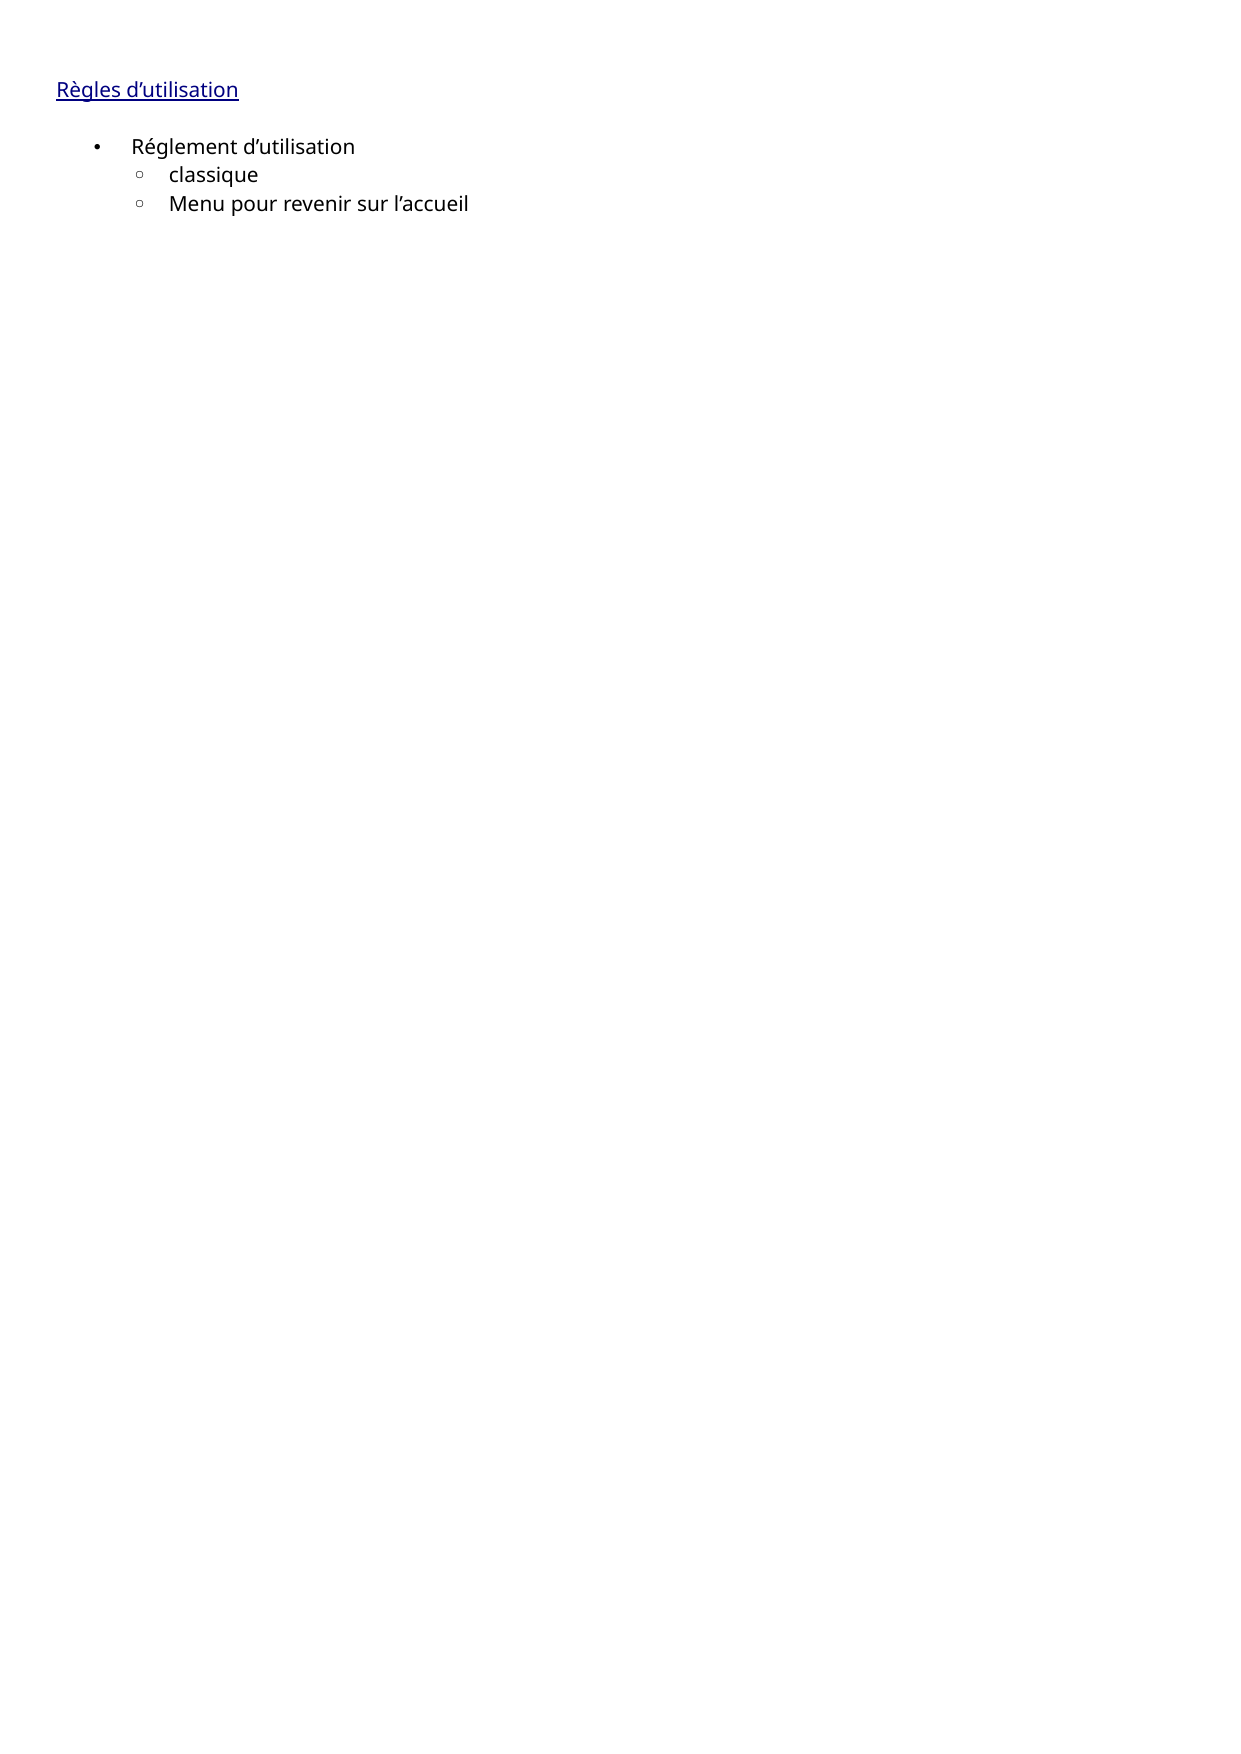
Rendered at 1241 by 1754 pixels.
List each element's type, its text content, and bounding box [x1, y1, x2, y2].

list Réglement d’utilisation [94, 132, 1161, 160]
text Règles d’utilisation [56, 75, 1161, 103]
list classique [131, 160, 1161, 189]
list Menu pour revenir sur l’accueil [131, 189, 1161, 217]
